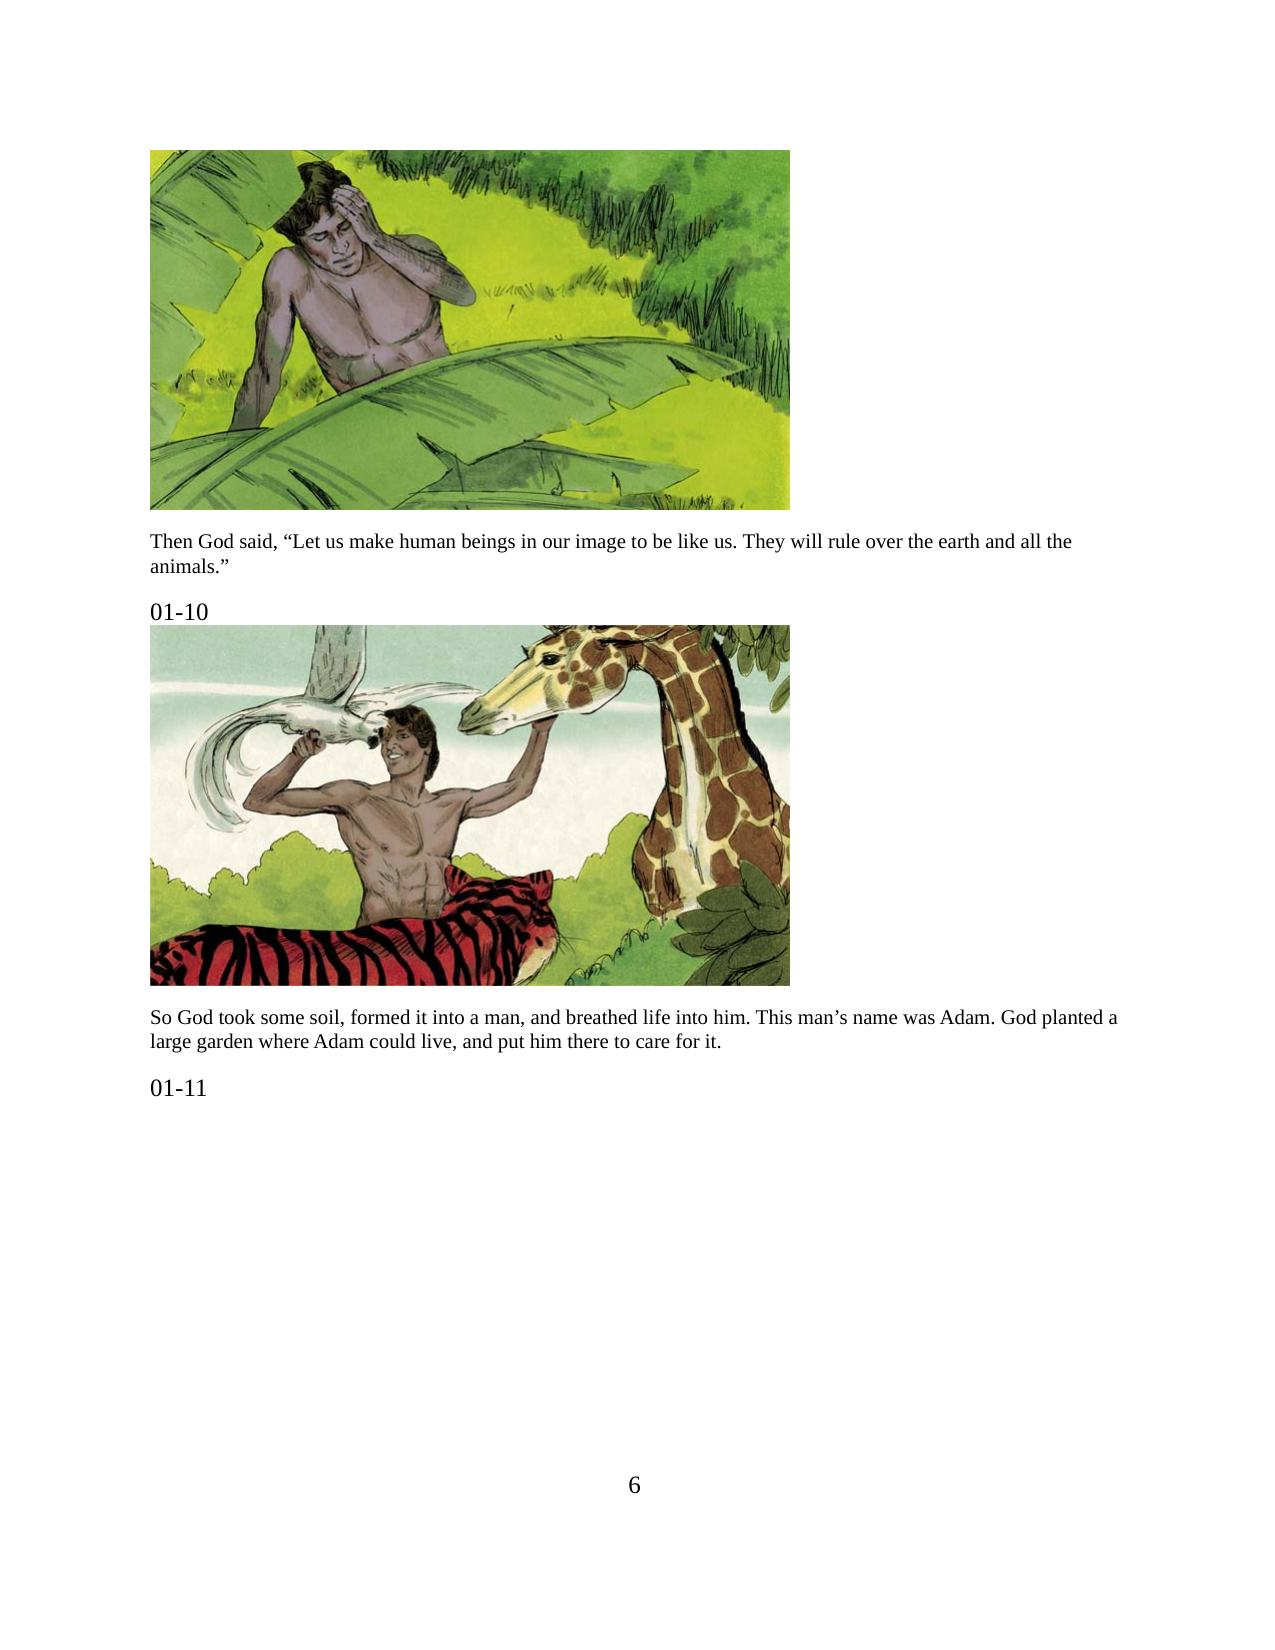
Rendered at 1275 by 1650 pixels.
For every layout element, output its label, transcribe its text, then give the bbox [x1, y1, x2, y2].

picture [150, 625, 790, 986]
picture [150, 150, 790, 510]
text Then God said, “Let us make human beings in our image to be like us. They will rule over the earth and all the animals.” [150, 529, 1125, 578]
subtitle 01-11 [150, 1073, 1125, 1102]
text So God took some soil, formed it into a man, and breathed life into him. This man’s name was Adam. God planted a large garden where Adam could live, and put him there to care for it. [150, 1005, 1125, 1053]
subtitle 01-10 [150, 597, 1125, 626]
